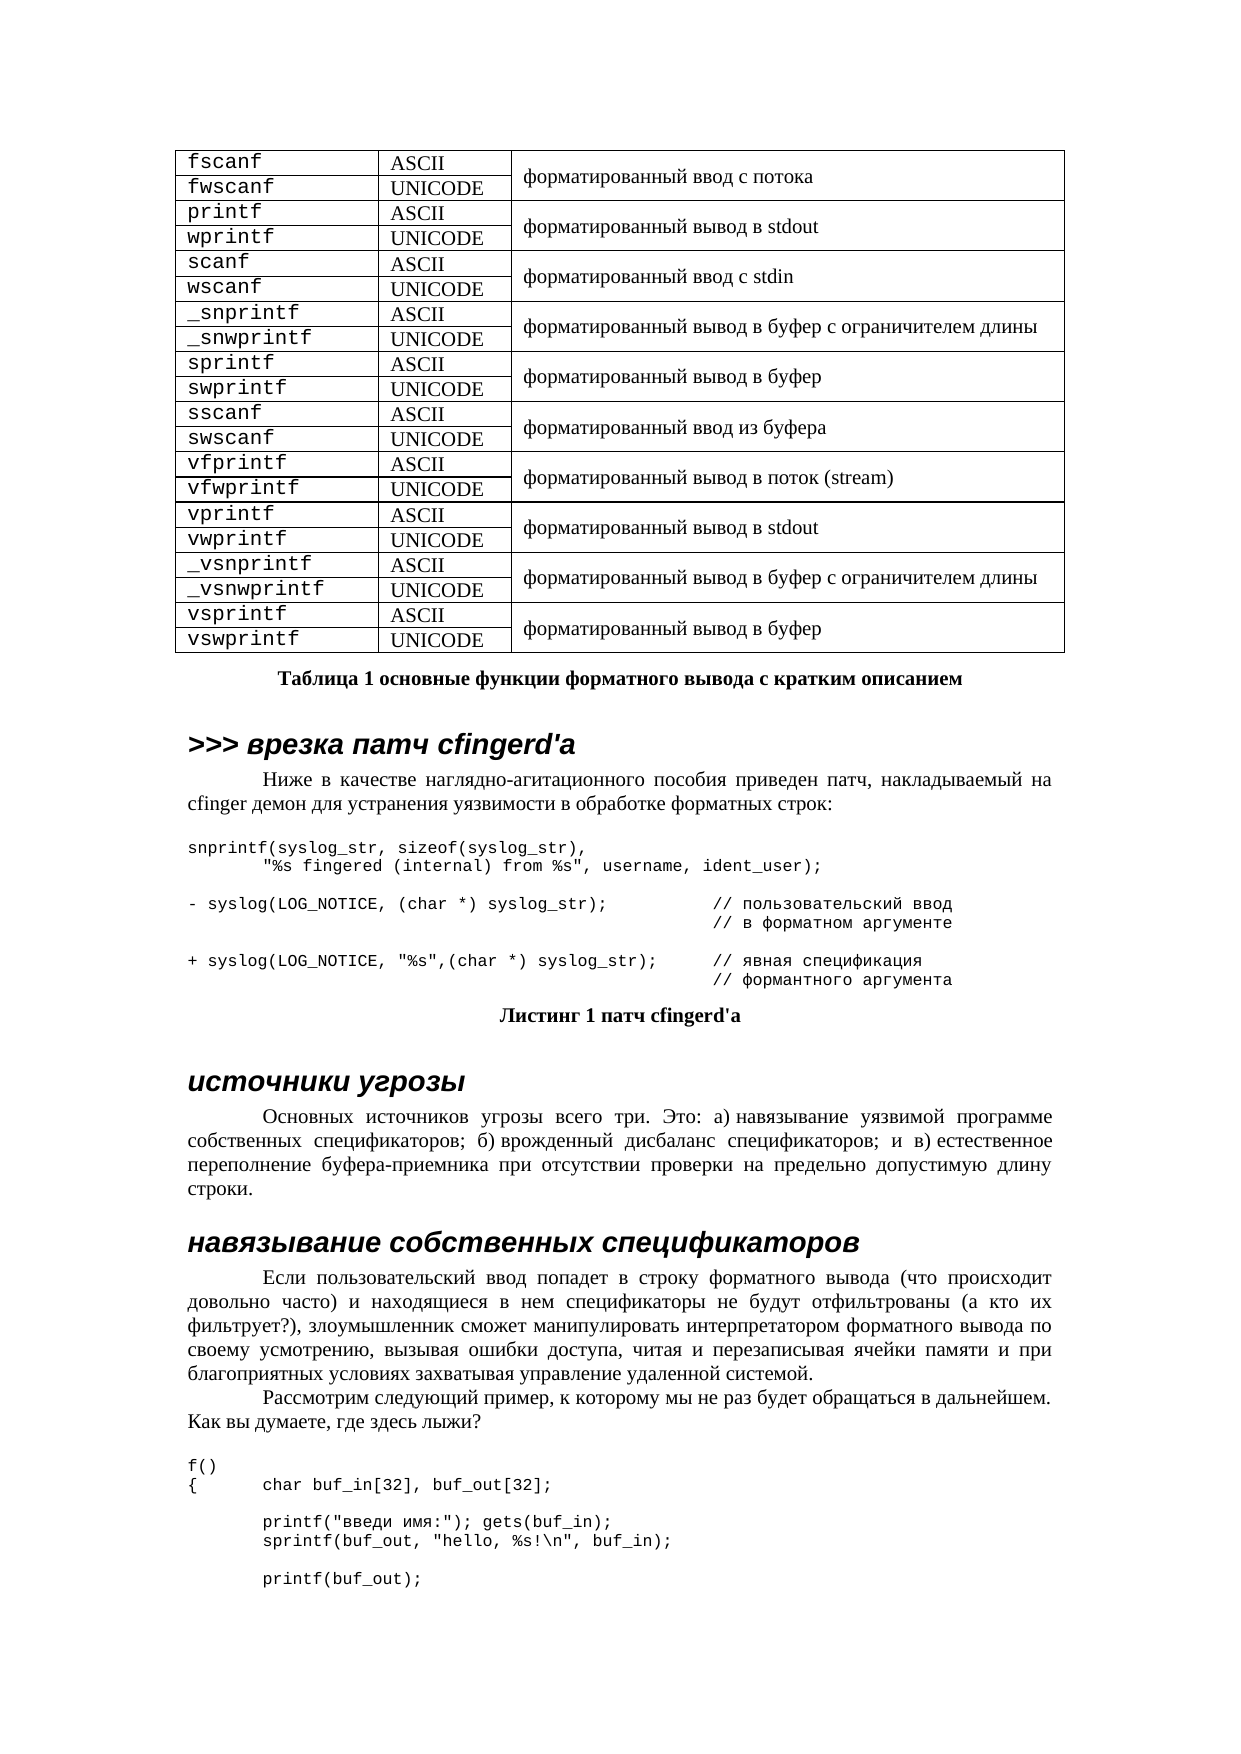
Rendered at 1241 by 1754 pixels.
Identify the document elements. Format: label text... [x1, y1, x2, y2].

text // формантного аргумента [187, 971, 1053, 990]
table_cell ASCII [379, 402, 511, 426]
text Основных источников угрозы всего три. Это: а) навязывание уязвимой программе собственных спецификаторов; б) врожденный дисбаланс спецификаторов; и в) естественное переполнение буфера-приемника при отсутствии проверки на предельно допустимую длину строки. [187, 1104, 1053, 1200]
table_cell UNICODE [379, 277, 511, 301]
table_cell форматированный ввод с потока [512, 151, 1064, 200]
table_cell ASCII [379, 251, 511, 276]
table_cell форматированный вывод в буфер [512, 352, 1064, 401]
table_cell _vsnprintf [176, 553, 378, 577]
table_cell UNICODE [379, 578, 511, 602]
table_cell fscanf [176, 151, 378, 175]
text + syslog(LOG_NOTICE, "%s",(char *) syslog_str); // явная спецификация [187, 952, 1053, 971]
table_cell ASCII [379, 151, 511, 175]
table_cell ASCII [379, 503, 511, 527]
table_cell ASCII [379, 201, 511, 225]
table_cell форматированный ввод из буфера [512, 402, 1064, 451]
table_cell форматированный вывод в stdout [512, 201, 1064, 250]
table_cell UNICODE [379, 176, 511, 200]
table_cell ASCII [379, 603, 511, 627]
table_cell wscanf [176, 277, 378, 301]
text printf("введи имя:"); gets(buf_in); [187, 1514, 1053, 1533]
subtitle навязывание собственных спецификаторов [187, 1225, 1053, 1259]
table_cell UNICODE [379, 377, 511, 401]
table_cell ASCII [379, 352, 511, 376]
text - syslog(LOG_NOTICE, (char *) syslog_str); // пользовательский ввод [187, 896, 1053, 914]
text Листинг 1 патч cfingerd'а [187, 1002, 1053, 1027]
table_cell vswprintf [176, 628, 378, 652]
table_cell swprintf [176, 377, 378, 401]
text Если пользовательский ввод попадет в строку форматного вывода (что происходит довольно часто) и находящиеся в нем спецификаторы не будут отфильтрованы (а кто их фильтрует?), злоумышленник сможет манипулировать интерпретатором форматного вывода по своему усмотрению, вызывая ошибки доступа, читая и перезаписывая ячейки памяти и при благоприятных условиях захватывая управление удаленной системой. [187, 1265, 1053, 1385]
table_cell форматированный вывод в буфер с ограничителем длины [512, 553, 1064, 602]
text { char buf_in[32], buf_out[32]; [187, 1476, 1053, 1495]
table_cell ASCII [379, 553, 511, 577]
table_cell ASCII [379, 452, 511, 476]
table_cell sscanf [176, 402, 378, 426]
text f() [187, 1457, 1053, 1476]
table_cell vsprintf [176, 603, 378, 627]
table_cell vfprintf [176, 452, 378, 476]
subtitle источники угрозы [187, 1064, 1053, 1098]
text Таблица 1 основные функции форматного вывода с кратким описанием [187, 666, 1053, 690]
text Ниже в качестве наглядно-агитационного пособия приведен патч, накладываемый на cfinger демон для устранения уязвимости в обработке форматных строк: [187, 767, 1053, 815]
table_cell UNICODE [379, 427, 511, 451]
text snprintf(syslog_str, sizeof(syslog_str), [187, 839, 1053, 858]
table_cell swscanf [176, 427, 378, 451]
text "%s fingered (internal) from %s", username, ident_user); [187, 858, 1053, 877]
text // в форматном аргументе [187, 914, 1053, 933]
table_cell _snwprintf [176, 327, 378, 351]
table_cell форматированный вывод в поток (stream) [512, 452, 1064, 501]
table_cell vfwprintf [176, 478, 378, 501]
table_cell UNICODE [379, 528, 511, 552]
table_cell wprintf [176, 226, 378, 250]
table_cell UNICODE [379, 478, 511, 501]
table_cell UNICODE [379, 327, 511, 351]
table_cell UNICODE [379, 628, 511, 652]
table_cell форматированный ввод с stdin [512, 251, 1064, 301]
table_cell форматированный вывод в буфер [512, 603, 1064, 652]
text Рассмотрим следующий пример, к которому мы не раз будет обращаться в дальнейшем. Как вы думаете, где здесь лыжи? [187, 1385, 1053, 1433]
table_cell fwscanf [176, 176, 378, 200]
table_cell ASCII [379, 302, 511, 326]
table_cell sprintf [176, 352, 378, 376]
table_cell vprintf [176, 503, 378, 527]
table_cell форматированный вывод в буфер с ограничителем длины [512, 302, 1064, 351]
text printf(buf_out); [187, 1571, 1053, 1589]
table_cell scanf [176, 251, 378, 276]
subtitle >>> врезка патч cfingerd'a [187, 727, 1053, 761]
table_cell форматированный вывод в stdout [512, 503, 1064, 552]
table_cell printf [176, 201, 378, 225]
table_cell _vsnwprintf [176, 578, 378, 602]
table_cell UNICODE [379, 226, 511, 250]
text sprintf(buf_out, "hello, %s!\n", buf_in); [187, 1533, 1053, 1552]
table_cell vwprintf [176, 528, 378, 552]
table_cell _snprintf [176, 302, 378, 326]
